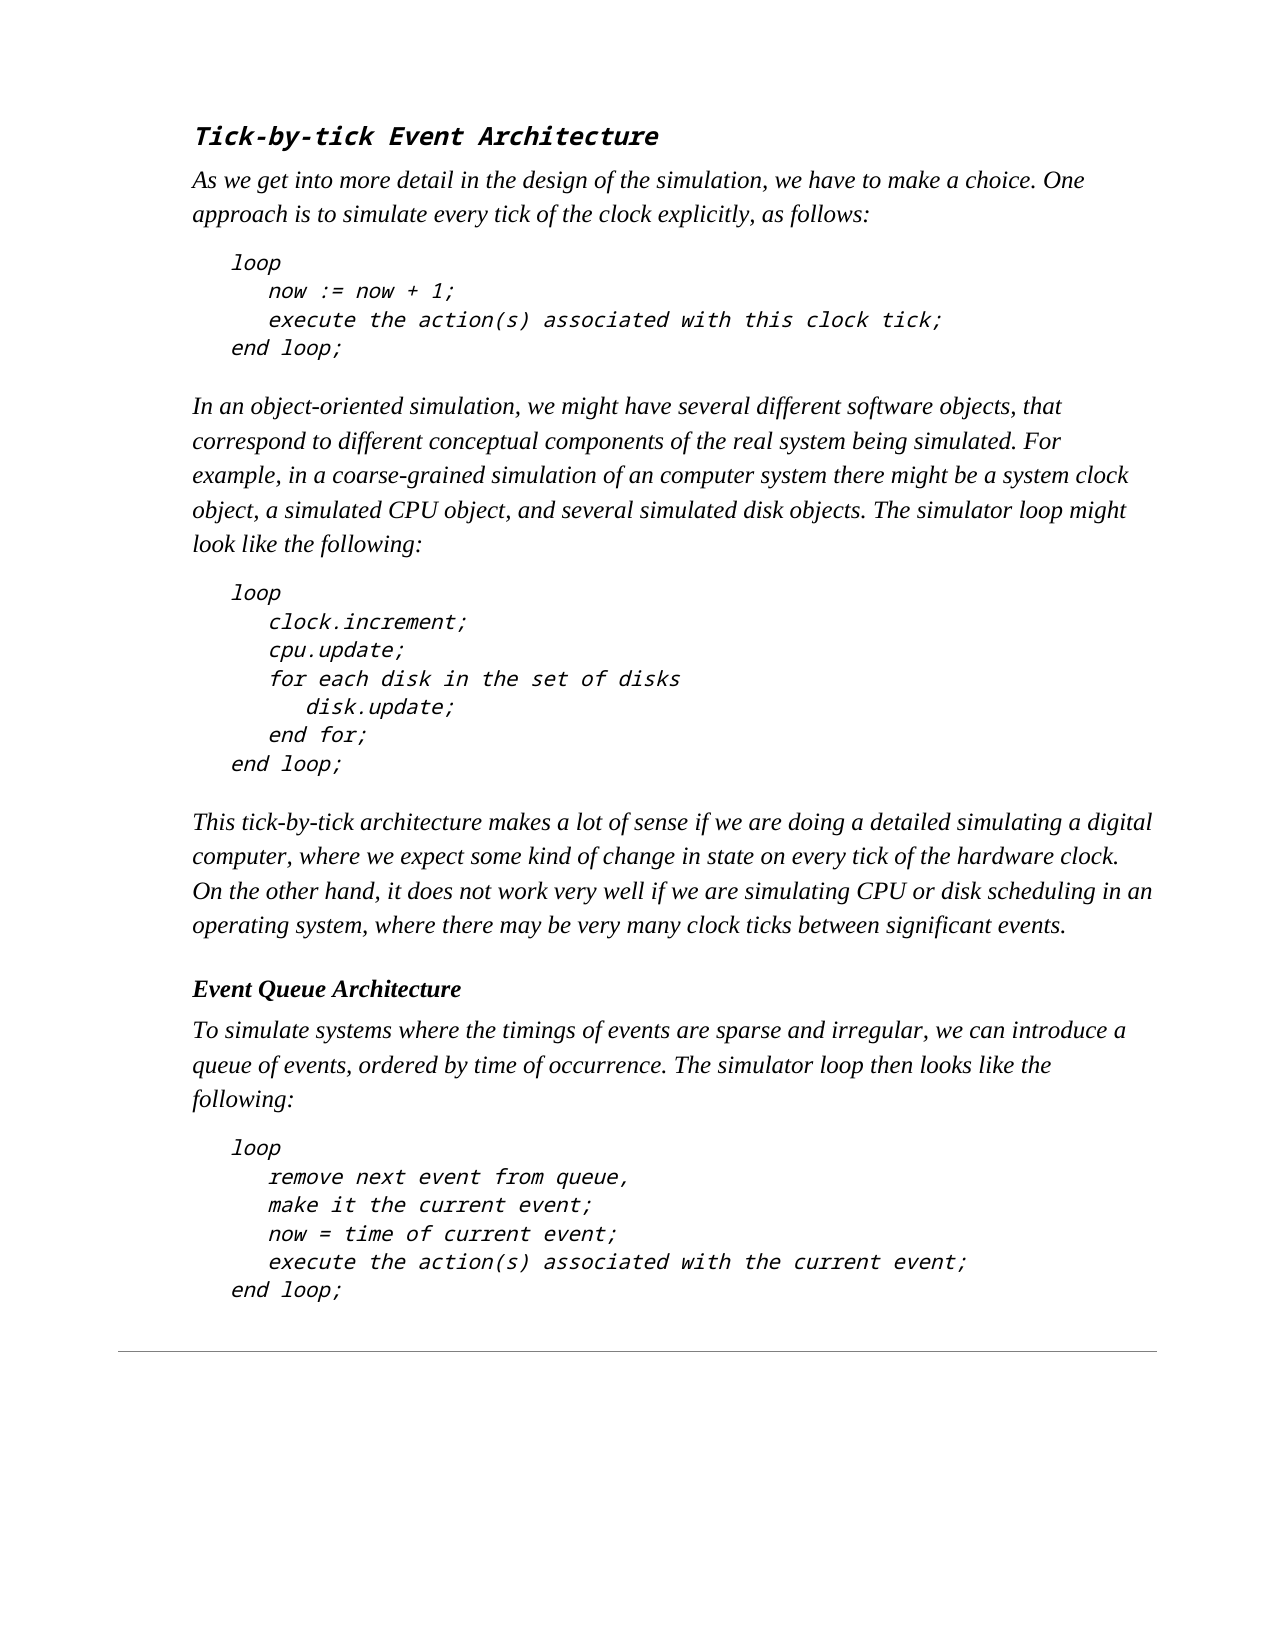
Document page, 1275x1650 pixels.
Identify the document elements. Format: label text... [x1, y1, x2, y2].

text disk.update; [192, 692, 1157, 721]
text end loop; [192, 333, 1157, 362]
text now = time of current event; [192, 1219, 1157, 1247]
text loop [192, 1133, 1157, 1162]
text end loop; [192, 1276, 1157, 1304]
text make it the current event; [192, 1190, 1157, 1219]
text now := now + 1; [192, 277, 1157, 305]
text execute the action(s) associated with this clock tick; [192, 305, 1157, 333]
text end for; [192, 721, 1157, 749]
text loop [192, 578, 1157, 607]
subtitle Event Queue Architecture [192, 974, 1157, 1003]
text cpu.update; [192, 635, 1157, 664]
text end loop; [192, 749, 1157, 777]
subtitle Tick-by-tick Event Architecture [192, 118, 1157, 152]
text for each disk in the set of disks [192, 664, 1157, 692]
text loop [192, 248, 1157, 277]
text remove next event from queue, [192, 1162, 1157, 1190]
text clock.increment; [192, 607, 1157, 635]
text As we get into more detail in the design of the simulation, we have to make a choice. One approach is to simulate every tick of the clock explicitly, as follows: [192, 165, 1157, 228]
text This tick-by-tick architecture makes a lot of sense if we are doing a detailed simulating a digital computer, where we expect some kind of change in state on every tick of the hardware clock. On the other hand, it does not work very well if we are simulating CPU or disk scheduling in an operating system, where there may be very many clock ticks between significant events. [192, 807, 1157, 939]
text To simulate systems where the timings of events are sparse and irregular, we can introduce a queue of events, ordered by time of occurrence. The simulator loop then looks like the following: [192, 1015, 1157, 1113]
text execute the action(s) associated with the current event; [192, 1247, 1157, 1276]
text In an object-oriented simulation, we might have several different software objects, that correspond to different conceptual components of the real system being simulated. For example, in a coarse-grained simulation of an computer system there might be a system clock object, a simulated CPU object, and several simulated disk objects. The simulator loop might look like the following: [192, 391, 1157, 558]
